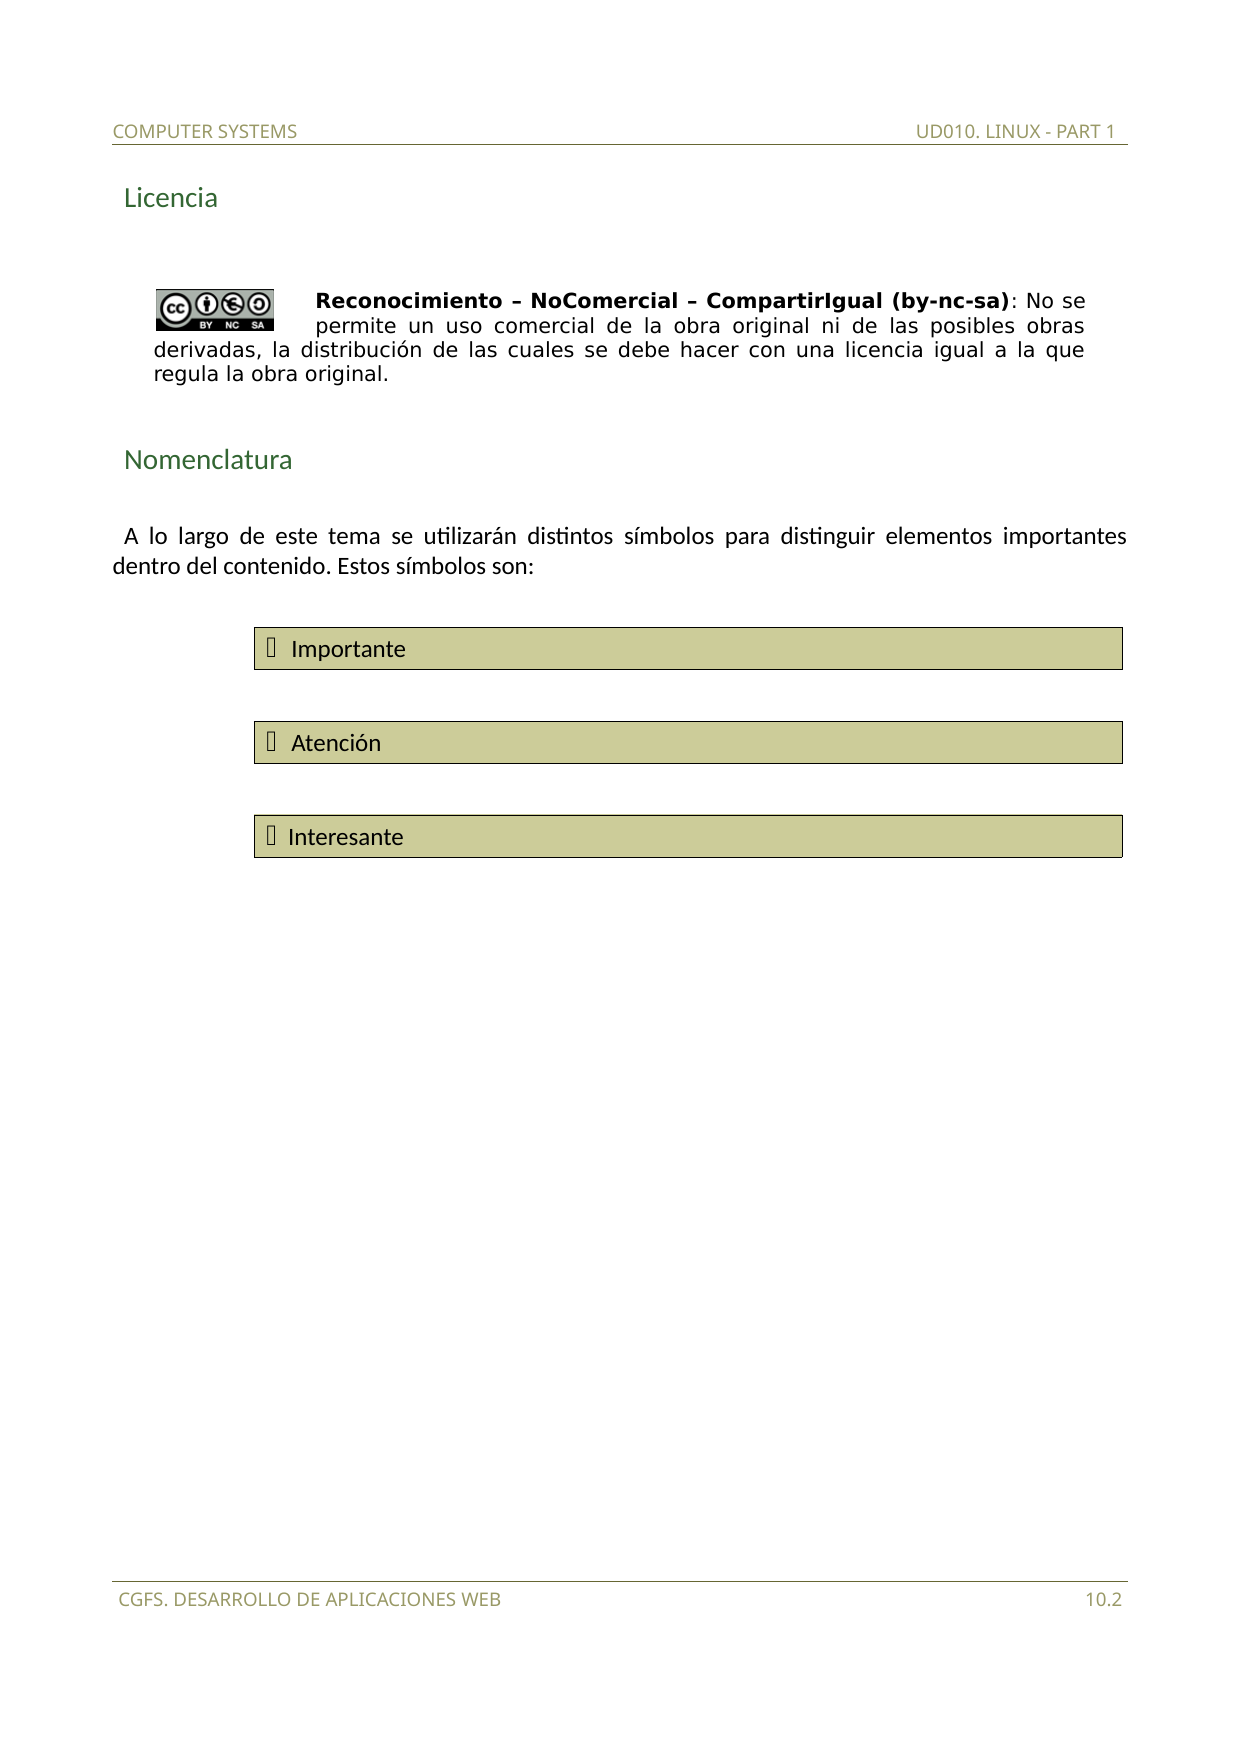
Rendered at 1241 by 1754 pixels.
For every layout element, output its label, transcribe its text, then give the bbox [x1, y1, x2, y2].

text A lo largo de este tema se utilizarán distintos símbolos para distinguir elementos importantes dentro del contenido. Estos símbolos son: [112, 520, 1128, 581]
text  Interesante [255, 816, 1122, 857]
text Reconocimiento – NoComercial – CompartirIgual (by-nc-sa): No se permite un uso comercial de la obra original ni de las posibles obras derivadas, la distribución de las cuales se debe hacer con una licencia igual a la que regula la obra original. [153, 289, 1086, 386]
picture [156, 289, 274, 331]
text  Atención [255, 722, 1122, 763]
text  Importante [255, 628, 1122, 669]
text Nomenclatura [112, 441, 1128, 477]
text Licencia [112, 179, 1128, 215]
